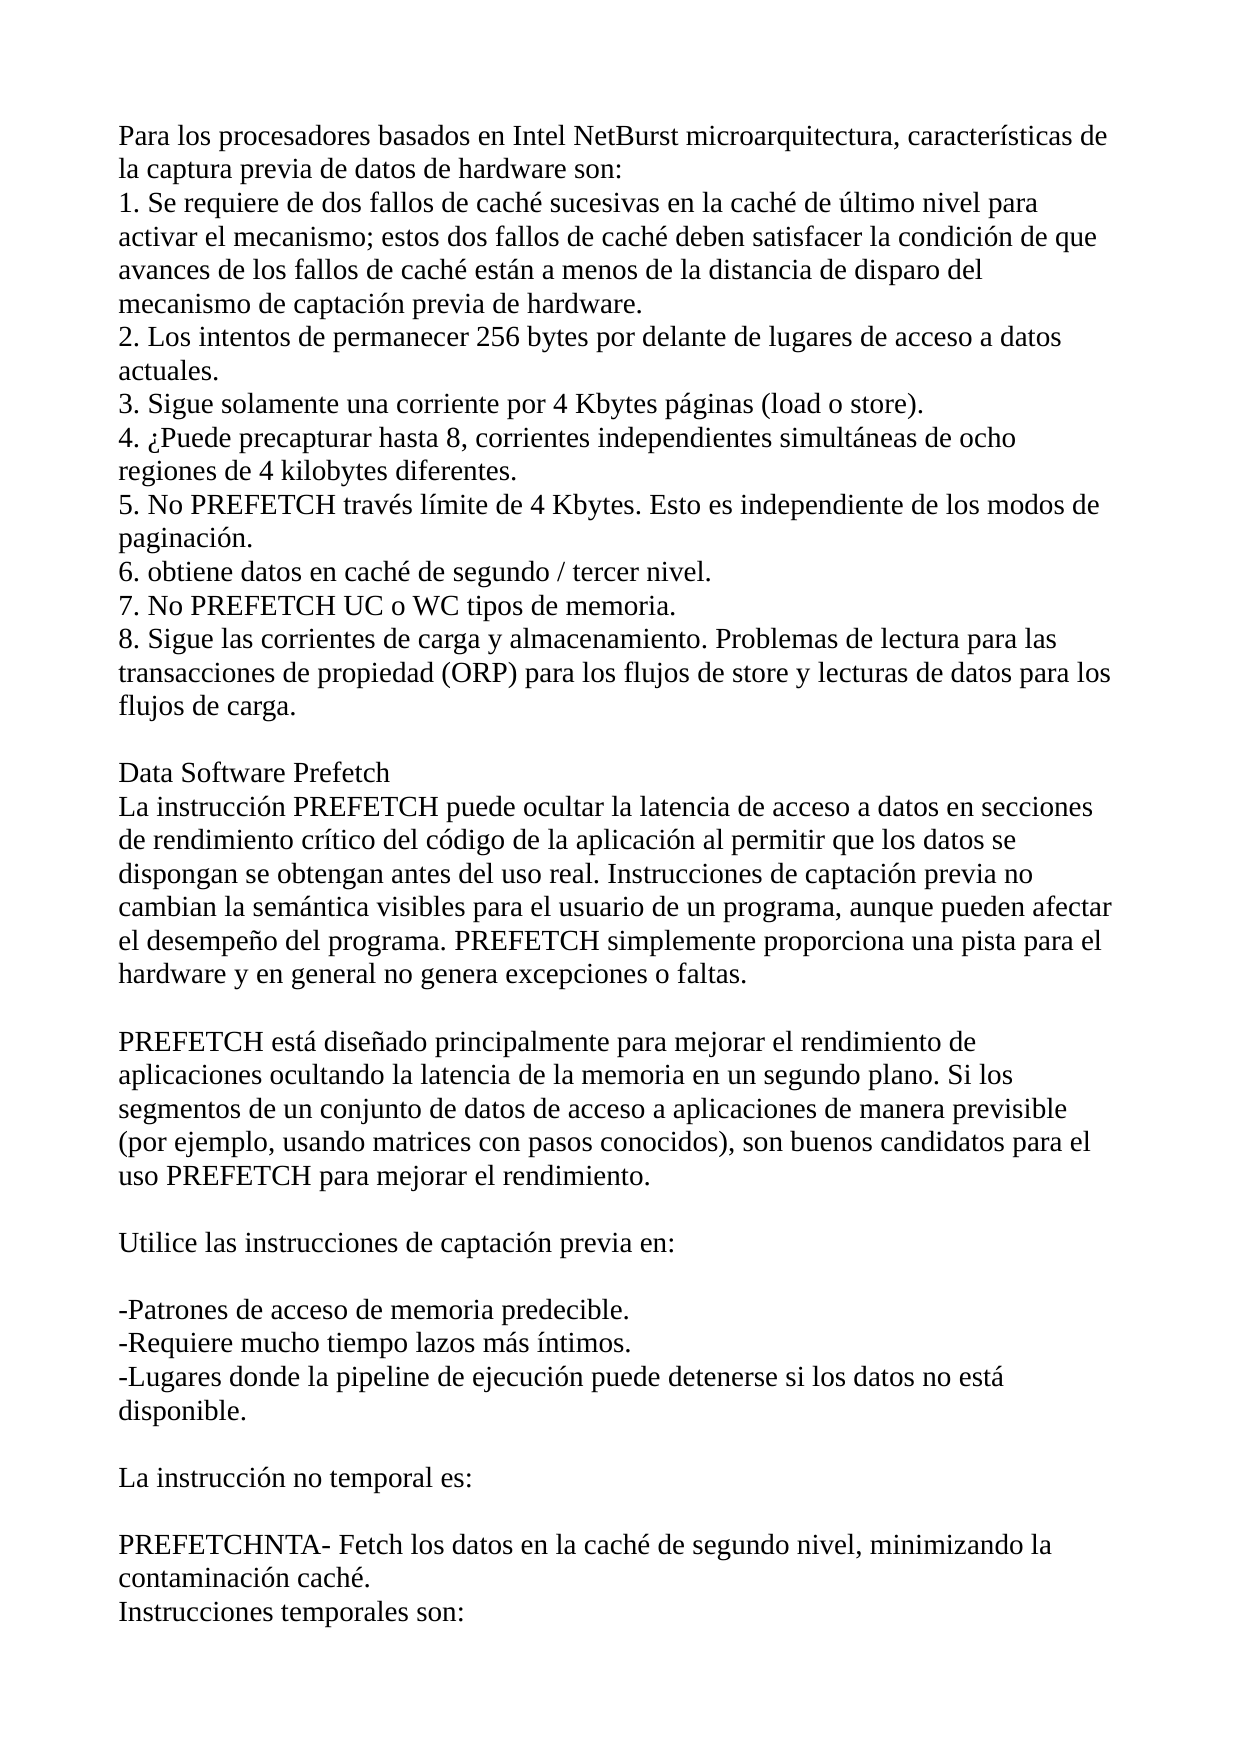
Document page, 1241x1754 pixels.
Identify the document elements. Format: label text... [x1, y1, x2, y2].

text PREFETCH está diseñado principalmente para mejorar el rendimiento de aplicaciones ocultando la latencia de la memoria en un segundo plano. Si los segmentos de un conjunto de datos de acceso a aplicaciones de manera previsible (por ejemplo, usando matrices con pasos conocidos), son buenos candidatos para el uso PREFETCH para mejorar el rendimiento. [118, 1024, 1122, 1191]
text Instrucciones temporales son: [118, 1594, 1122, 1627]
text -Patrones de acceso de memoria predecible. [118, 1292, 1122, 1326]
text PREFETCHNTA- Fetch los datos en la caché de segundo nivel, minimizando la contaminación caché. [118, 1527, 1122, 1594]
text 1. Se requiere de dos fallos de caché sucesivas en la caché de último nivel para activar el mecanismo; estos dos fallos de caché deben satisfacer la condición de que avances de los fallos de caché están a menos de la distancia de disparo del mecanismo de captación previa de hardware. [118, 185, 1122, 319]
text 4. ¿Puede precapturar hasta 8, corrientes independientes simultáneas de ocho regiones de 4 kilobytes diferentes. [118, 420, 1122, 487]
text -Requiere mucho tiempo lazos más íntimos. [118, 1326, 1122, 1359]
text Utilice las instrucciones de captación previa en: [118, 1225, 1122, 1258]
text 2. Los intentos de permanecer 256 bytes por delante de lugares de acceso a datos actuales. [118, 319, 1122, 386]
text 7. No PREFETCH UC o WC tipos de memoria. [118, 588, 1122, 621]
text La instrucción PREFETCH puede ocultar la latencia de acceso a datos en secciones de rendimiento crítico del código de la aplicación al permitir que los datos se dispongan se obtengan antes del uso real. Instrucciones de captación previa no cambian la semántica visibles para el usuario de un programa, aunque pueden afectar el desempeño del programa. PREFETCH simplemente proporciona una pista para el hardware y en general no genera excepciones o faltas. [118, 789, 1122, 990]
text 3. Sigue solamente una corriente por 4 Kbytes páginas (load o store). [118, 386, 1122, 420]
text 5. No PREFETCH través límite de 4 Kbytes. Esto es independiente de los modos de paginación. [118, 487, 1122, 554]
text La instrucción no temporal es: [118, 1460, 1122, 1493]
text 8. Sigue las corrientes de carga y almacenamiento. Problemas de lectura para las transacciones de propiedad (ORP) para los flujos de store y lecturas de datos para los flujos de carga. [118, 621, 1122, 722]
text Data Software Prefetch [118, 755, 1122, 789]
text -Lugares donde la pipeline de ejecución puede detenerse si los datos no está disponible. [118, 1359, 1122, 1426]
text 6. obtiene datos en caché de segundo / tercer nivel. [118, 554, 1122, 588]
text Para los procesadores basados en Intel NetBurst microarquitectura, características de la captura previa de datos de hardware son: [118, 118, 1122, 185]
